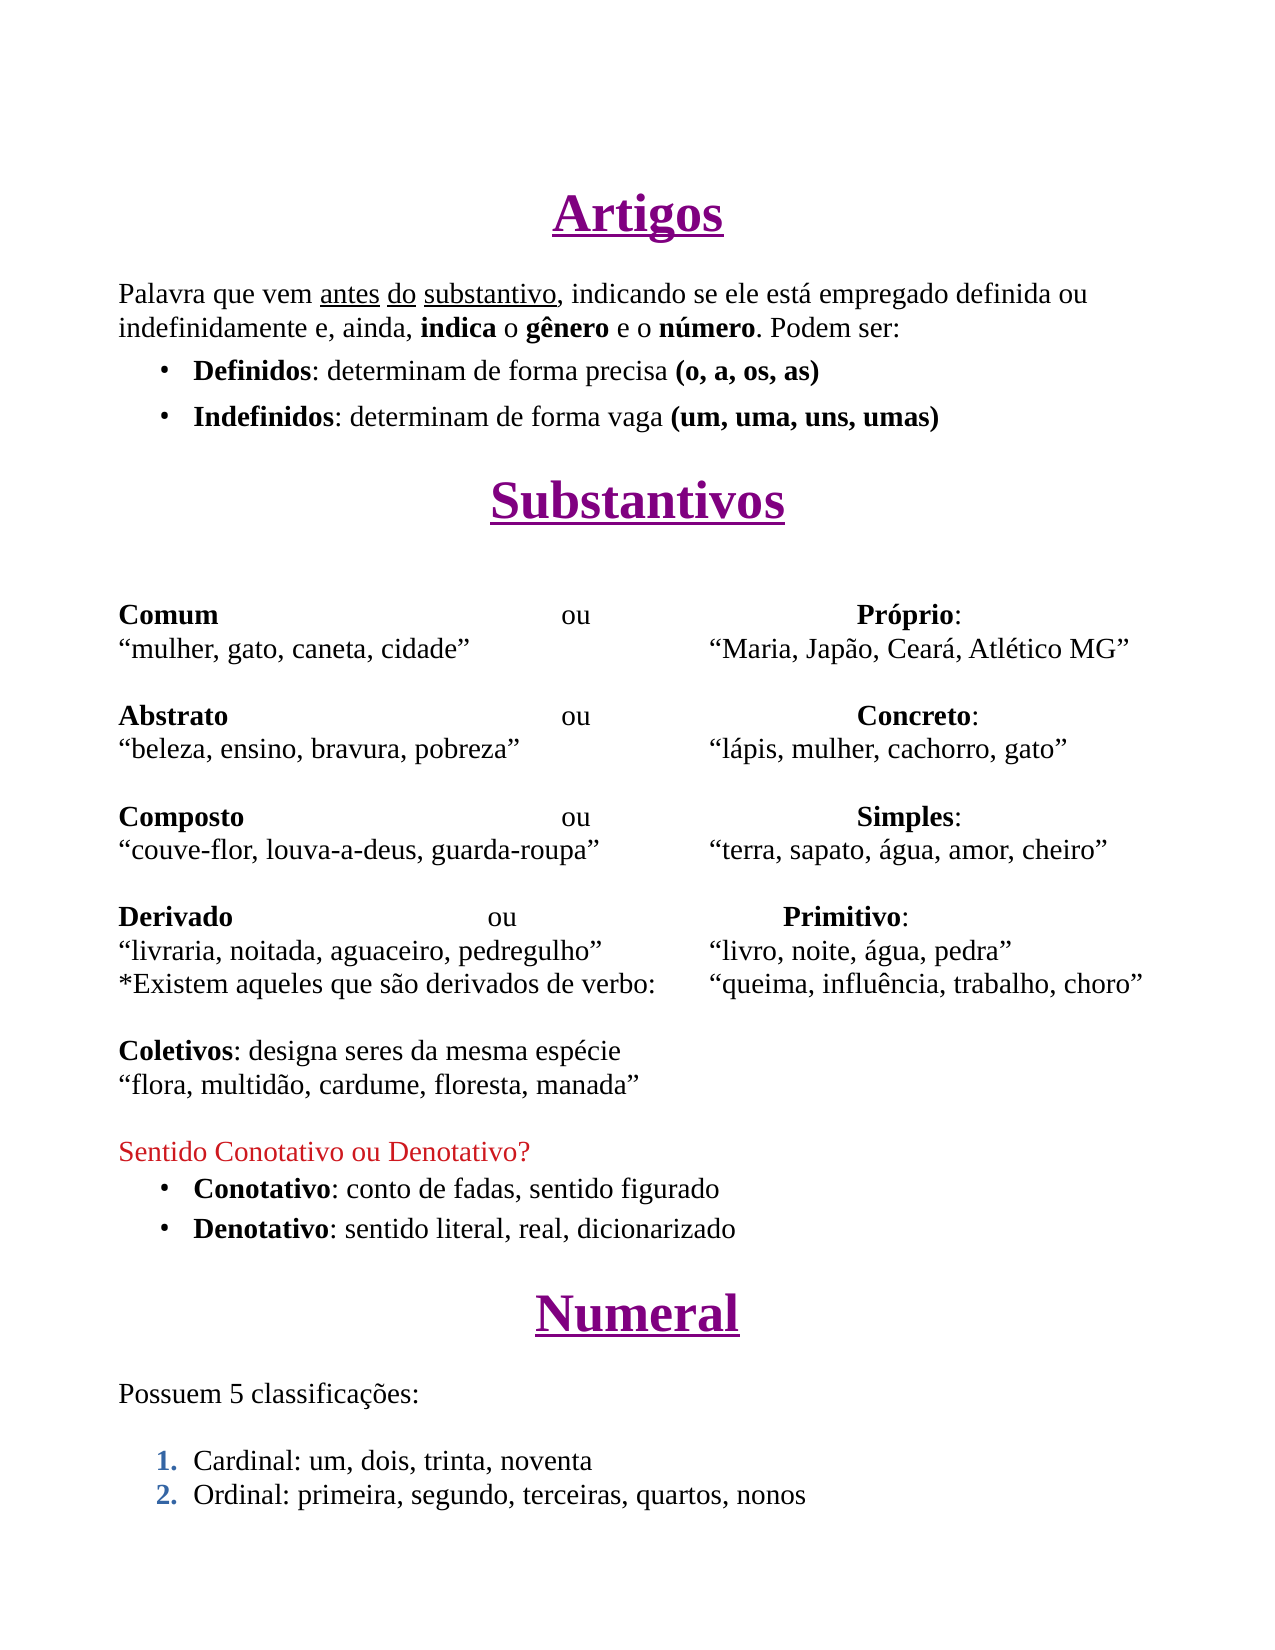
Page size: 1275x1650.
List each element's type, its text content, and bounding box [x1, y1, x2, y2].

text “beleza, ensino, bravura, pobreza” “lápis, mulher, cachorro, gato” [118, 732, 1157, 765]
text “couve-flor, louva-a-deus, guarda-roupa” “terra, sapato, água, amor, cheiro” [118, 832, 1157, 866]
list Definidos: determinam de forma precisa (o, a, os, as) [156, 349, 1157, 389]
text Comum ou Próprio: [118, 597, 1157, 631]
list Denotativo: sentido literal, real, dicionarizado [156, 1207, 1157, 1247]
list Conotativo: conto de fadas, sentido figurado [156, 1168, 1157, 1207]
text “livraria, noitada, aguaceiro, pedregulho” “livro, noite, água, pedra” [118, 933, 1157, 966]
list Ordinal: primeira, segundo, terceiras, quartos, nonos [156, 1477, 1157, 1511]
text Numeral [118, 1281, 1157, 1343]
text “flora, multidão, cardume, floresta, manada” [118, 1067, 1157, 1101]
text Abstrato ou Concreto: [118, 698, 1157, 732]
list Cardinal: um, dois, trinta, noventa [156, 1443, 1157, 1477]
text *Existem aqueles que são derivados de verbo: “queima, influência, trabalho, choro” [118, 966, 1157, 1000]
text Composto ou Simples: [118, 799, 1157, 832]
text Palavra que vem antes do substantivo, indicando se ele está empregado definida ou indefinidamente e, ainda, indica o gênero e o número. Podem ser: [118, 276, 1157, 343]
text Possuem 5 classificações: [118, 1376, 1157, 1410]
text Substantivos [118, 468, 1157, 530]
text Artigos [118, 180, 1157, 243]
text Derivado ou Primitivo: [118, 899, 1157, 933]
text “mulher, gato, caneta, cidade” “Maria, Japão, Ceará, Atlético MG” [118, 631, 1157, 664]
text Coletivos: designa seres da mesma espécie [118, 1033, 1157, 1067]
list Indefinidos: determinam de forma vaga (um, uma, uns, umas) [156, 395, 1157, 434]
text Sentido Conotativo ou Denotativo? [118, 1134, 1157, 1168]
